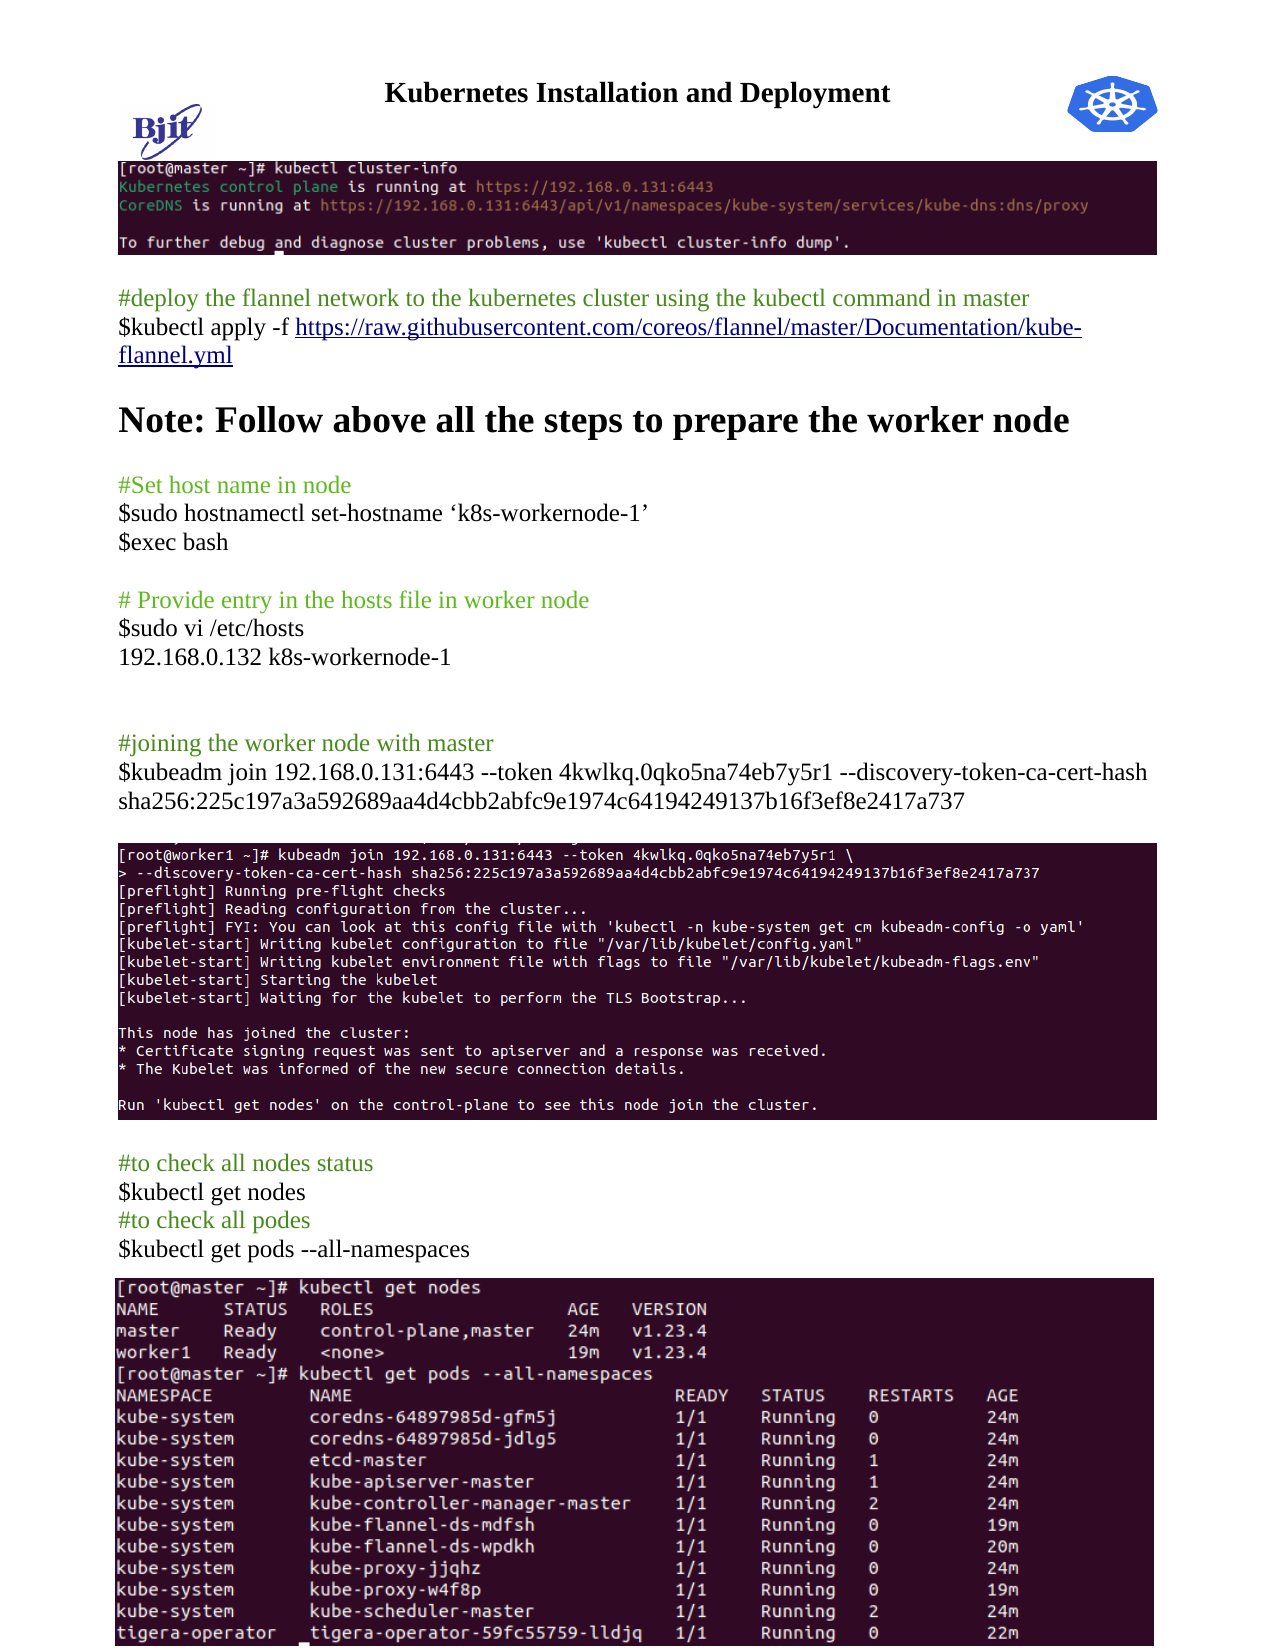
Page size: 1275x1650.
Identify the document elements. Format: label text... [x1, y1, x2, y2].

text $sudo hostnamectl set-hostname ‘k8s-workernode-1’ [118, 498, 1157, 527]
text $kubectl get pods --all-namespaces [118, 1234, 1157, 1263]
text 192.168.0.132 k8s-workernode-1 [118, 642, 1157, 671]
text #joining the worker node with master [118, 728, 1157, 757]
text #Set host name in node [118, 470, 1157, 498]
text #deploy the flannel network to the kubernetes cluster using the kubectl command in master [118, 283, 1157, 312]
text Note: Follow above all the steps to prepare the worker node [118, 398, 1157, 441]
text $kubectl apply -f https://raw.githubusercontent.com/coreos/flannel/master/Documentation/kube-flannel.yml [118, 312, 1157, 369]
text #to check all nodes status [118, 1148, 1157, 1177]
text $exec bash [118, 527, 1157, 556]
text #to check all podes [118, 1205, 1157, 1234]
text # Provide entry in the hosts file in worker node [118, 585, 1157, 613]
text $kubectl get nodes [118, 1177, 1157, 1205]
text $sudo vi /etc/hosts [118, 613, 1157, 642]
text $kubeadm join 192.168.0.131:6443 --token 4kwlkq.0qko5na74eb7y5r1 --discovery-token-ca-cert-hash sha256:225c197a3a592689aa4d4cbb2abfc9e1974c64194249137b16f3ef8e2417a737 [118, 757, 1157, 815]
